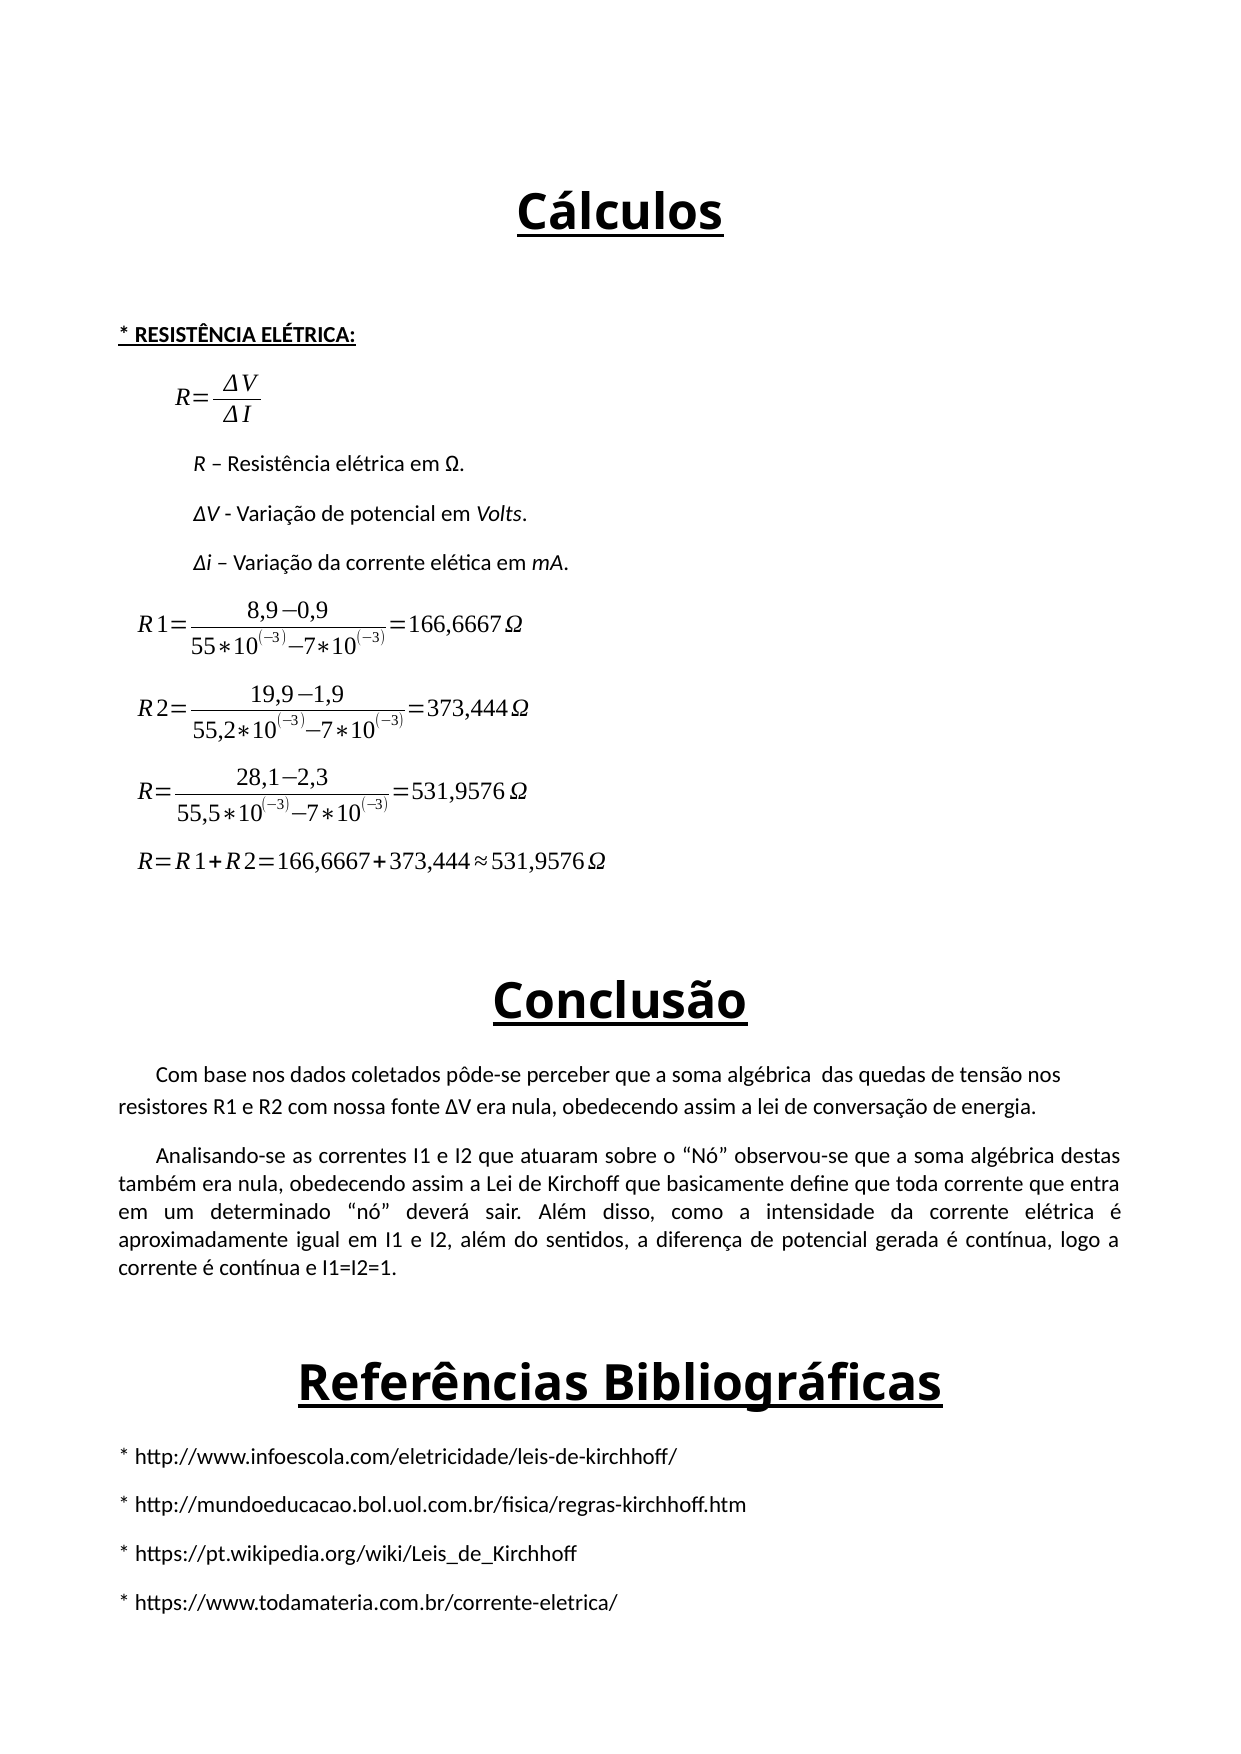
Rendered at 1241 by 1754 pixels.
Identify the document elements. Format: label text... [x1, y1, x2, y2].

text Analisando-se as correntes I1 e I2 que atuaram sobre o “Nó” observou-se que a soma algébrica destas também era nula, obedecendo assim a Lei de Kirchoff que basicamente define que toda corrente que entra em um determinado “nó” deverá sair. Além disso, como a intensidade da corrente elétrica é aproximadamente igual em I1 e I2, além do sentidos, a diferença de potencial gerada é contínua, logo a corrente é contínua e I1=I2=1. [118, 1141, 1122, 1281]
text * http://mundoeducacao.bol.uol.com.br/fisica/regras-kirchhoff.htm [118, 1491, 1122, 1519]
text * http://www.infoescola.com/eletricidade/leis-de-kirchhoff/ [118, 1442, 1122, 1470]
text * https://www.todamateria.com.br/corrente-eletrica/ [118, 1588, 1122, 1616]
text Referências Bibliográficas [118, 1347, 1122, 1415]
text Cálculos [118, 176, 1122, 244]
text Δi – Variação da corrente elética em mA. [118, 548, 1122, 576]
text Com base nos dados coletados pôde-se perceber que a soma algébrica das quedas de tensão nos resistores R1 e R2 com nossa fonte ∆V era nula, obedecendo assim a lei de conversação de energia. [118, 1060, 1122, 1120]
text * RESISTÊNCIA ELÉTRICA: [118, 320, 1122, 348]
text Conclusão [118, 965, 1122, 1033]
text * https://pt.wikipedia.org/wiki/Leis_de_Kirchhoff [118, 1539, 1122, 1567]
text R – Resistência elétrica em Ω. [118, 449, 1122, 478]
text ΔV - Variação de potencial em Volts. [118, 499, 1122, 527]
